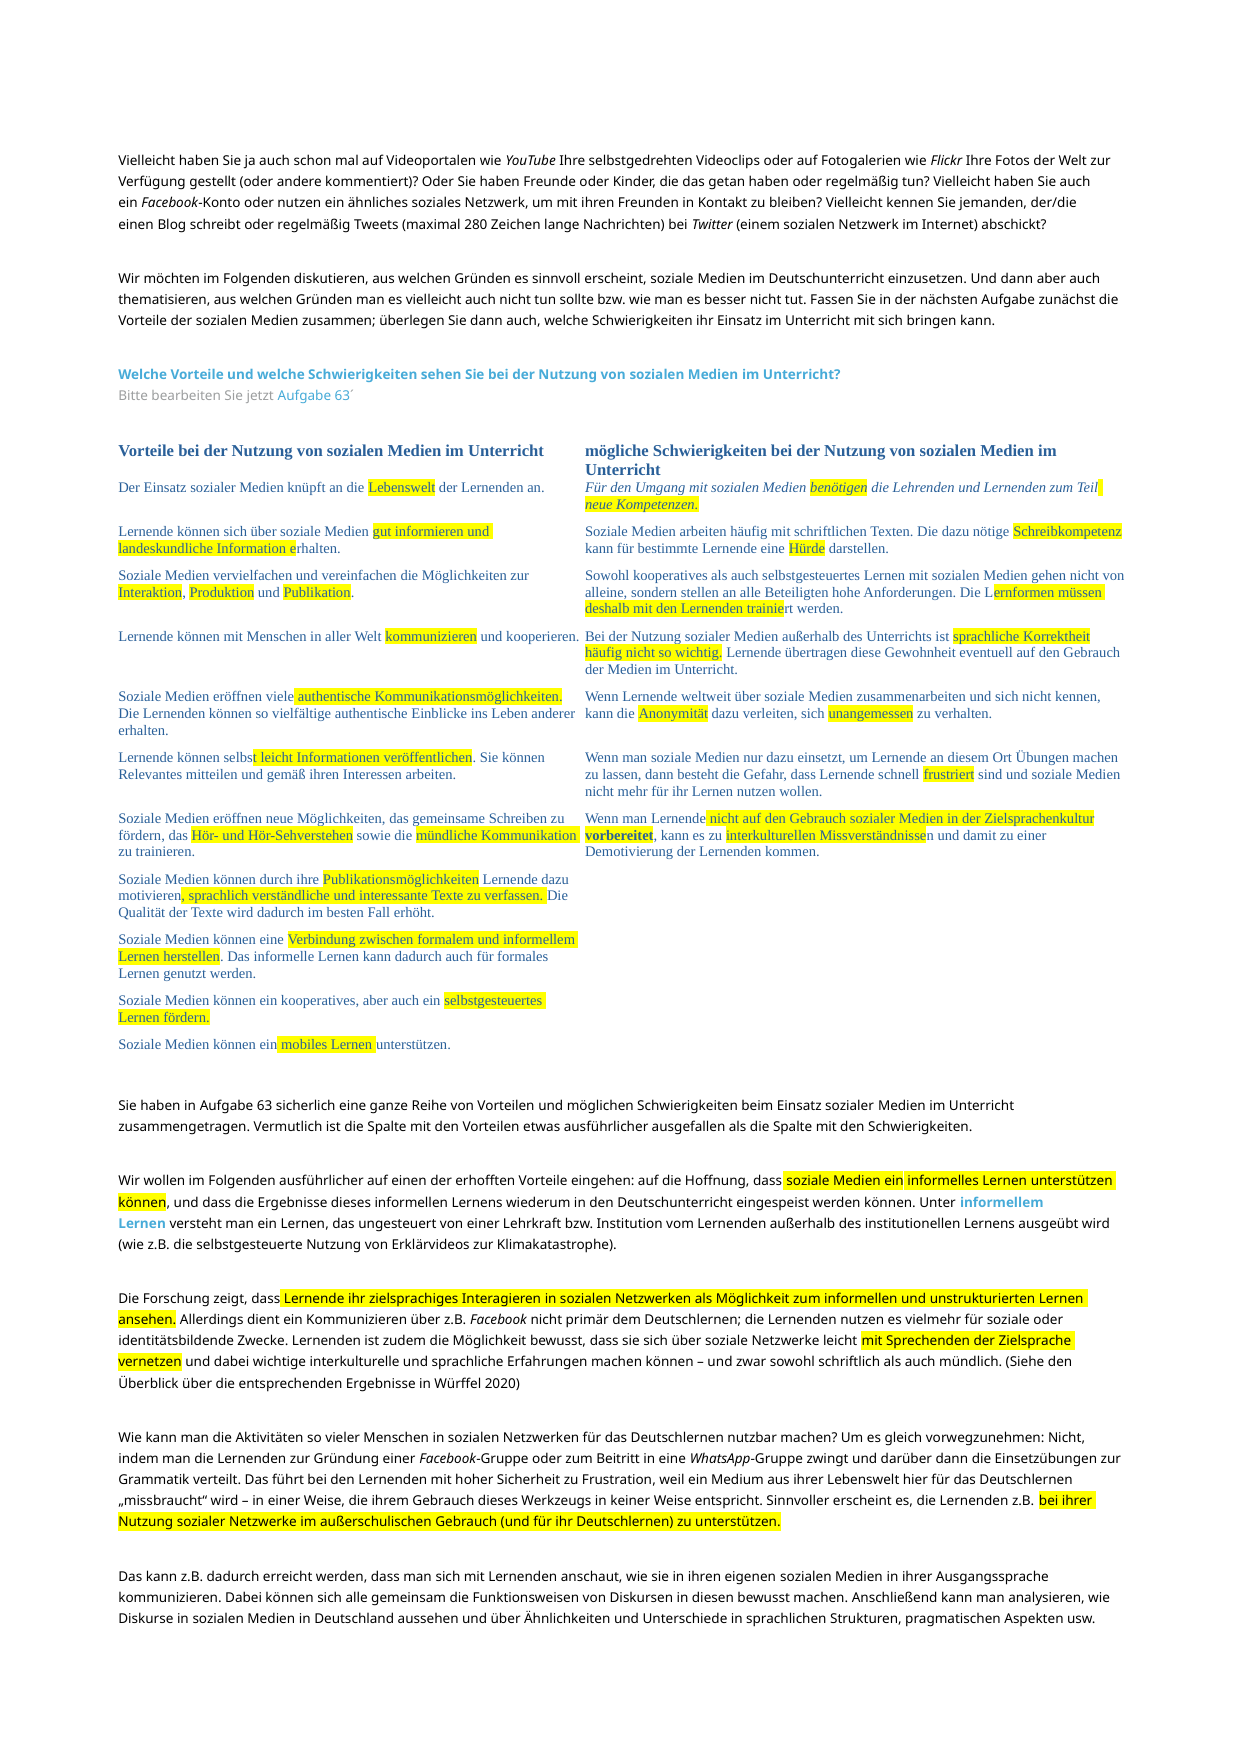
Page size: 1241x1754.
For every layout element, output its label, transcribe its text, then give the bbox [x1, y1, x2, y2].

text Bitte bearbeiten Sie jetzt Aufgabe 63´ [118, 386, 1122, 405]
text Sie haben in Aufgabe 63 sicherlich eine ganze Reihe von Vorteilen und möglichen Schwierigkeiten beim Einsatz sozialer Medien im Unterricht zusammengetragen. Vermutlich ist die Spalte mit den Vorteilen etwas ausführlicher ausgefallen als die Spalte mit den Schwierigkeiten. [118, 1096, 1122, 1136]
table_cell Lernende können sich über soziale Medien gut informieren und landeskundliche Information erhalten. [118, 523, 585, 567]
table_cell Wenn man Lernende nicht auf den Gebrauch sozialer Medien in der Zielsprachenkultur vorbereitet, kann es zu interkulturellen Missverständnissen und damit zu einer Demotivierung der Lernenden kommen. [585, 810, 1127, 870]
text Wie kann man die Aktivitäten so vieler Menschen in sozialen Netzwerken für das Deutschlernen nutzbar machen? Um es gleich vorwegzunehmen: Nicht, indem man die Lernenden zur Gründung einer Facebook-Gruppe oder zum Beitritt in eine WhatsApp-Gruppe zwingt und darüber dann die Einsetzübungen zur Grammatik verteilt. Das führt bei den Lernenden mit hoher Sicherheit zu Frustration, weil ein Medium aus ihrer Lebenswelt hier für das Deutschlernen „missbraucht“ wird – in einer Weise, die ihrem Gebrauch dieses Werkzeugs in keiner Weise entspricht. Sinnvoller erscheint es, die Lernenden z.B. bei ihrer Nutzung sozialer Netzwerke im außerschulischen Gebrauch (und für ihr Deutschlernen) zu unterstützen. [118, 1428, 1122, 1531]
table_cell Lernende können selbst leicht Informationen veröffentlichen. Sie können Relevantes mitteilen und gemäß ihren Interessen arbeiten. [118, 749, 585, 810]
table_cell Soziale Medien können ein mobiles Lernen unterstützen. [118, 1036, 585, 1063]
table_cell Soziale Medien eröffnen viele authentische Kommunikationsmöglichkeiten. Die Lernenden können so vielfältige authentische Einblicke ins Leben anderer erhalten. [118, 688, 585, 749]
text Vielleicht haben Sie ja auch schon mal auf Videoportalen wie YouTube Ihre selbstgedrehten Videoclips oder auf Fotogalerien wie Flickr Ihre Fotos der Welt zur Verfügung gestellt (oder andere kommentiert)? Oder Sie haben Freunde oder Kinder, die das getan haben oder regelmäßig tun? Vielleicht haben Sie auch ein Facebook-Konto oder nutzen ein ähnliches soziales Netzwerk, um mit ihren Freunden in Kontakt zu bleiben? Vielleicht kennen Sie jemanden, der/die einen Blog schreibt oder regelmäßig Tweets (maximal 280 Zeichen lange Nachrichten) bei Twitter (einem sozialen Netzwerk im Internet) abschickt? [118, 151, 1122, 233]
text Welche Vorteile und welche Schwierigkeiten sehen Sie bei der Nutzung von sozialen Medien im Unterricht? [118, 365, 1122, 384]
table_cell Soziale Medien können durch ihre Publikationsmöglichkeiten Lernende dazu motivieren, sprachlich verständliche und interessante Texte zu verfassen. Die Qualität der Texte wird dadurch im besten Fall erhöht. [118, 870, 585, 931]
table_cell Soziale Medien vervielfachen und vereinfachen die Möglichkeiten zur Interaktion, Produktion und Publikation. [118, 567, 585, 627]
table_cell Soziale Medien können ein kooperatives, aber auch ein selbstgesteuertes Lernen fördern. [118, 992, 585, 1036]
text Wir wollen im Folgenden ausführlicher auf einen der erhofften Vorteile eingehen: auf die Hoffnung, dass soziale Medien ein informelles Lernen unterstützen können, und dass die Ergebnisse dieses informellen Lernens wiederum in den Deutschunterricht eingespeist werden können. Unter informellem Lernen versteht man ein Lernen, das ungesteuert von einer Lehrkraft bzw. Institution vom Lernenden außerhalb des institutionellen Lernens ausgeübt wird (wie z.B. die selbstgesteuerte Nutzung von Erklärvideos zur Klimakatastrophe). [118, 1171, 1122, 1253]
table_cell Bei der Nutzung sozialer Medien außerhalb des Unterrichts ist sprachliche Korrektheit häufig nicht so wichtig. Lernende übertragen diese Gewohnheit eventuell auf den Gebrauch der Medien im Unterricht. [585, 628, 1127, 688]
table_header mögliche Schwierigkeiten bei der Nutzung von sozialen Medien im Unterricht [585, 441, 1127, 479]
text Die Forschung zeigt, dass Lernende ihr zielsprachiges Interagieren in sozialen Netzwerken als Möglichkeit zum informellen und unstrukturierten Lernen ansehen. Allerdings dient ein Kommunizieren über z.B. Facebook nicht primär dem Deutschlernen; die Lernenden nutzen es vielmehr für soziale oder identitätsbildende Zwecke. Lernenden ist zudem die Möglichkeit bewusst, dass sie sich über soziale Netzwerke leicht mit Sprechenden der Zielsprache vernetzen und dabei wichtige interkulturelle und sprachliche Erfahrungen machen können – und zwar sowohl schriftlich als auch mündlich. (Siehe den Überblick über die entsprechenden Ergebnisse in Würffel 2020) [118, 1289, 1122, 1392]
table_cell [585, 931, 1127, 992]
table_cell [585, 992, 1127, 1036]
text Das kann z.B. dadurch erreicht werden, dass man sich mit Lernenden anschaut, wie sie in ihren eigenen sozialen Medien in ihrer Ausgangssprache kommunizieren. Dabei können sich alle gemeinsam die Funktionsweisen von Diskursen in diesen bewusst machen. Anschließend kann man analysieren, wie Diskurse in sozialen Medien in Deutschland aussehen und über Ähnlichkeiten und Unterschiede in sprachlichen Strukturen, pragmatischen Aspekten usw. [118, 1566, 1122, 1627]
table_cell Wenn man soziale Medien nur dazu einsetzt, um Lernende an diesem Ort Übungen machen zu lassen, dann besteht die Gefahr, dass Lernende schnell frustriert sind und soziale Medien nicht mehr für ihr Lernen nutzen wollen. [585, 749, 1127, 810]
table_cell [585, 1036, 1127, 1063]
table_cell Der Einsatz sozialer Medien knüpft an die Lebenswelt der Lernenden an. [118, 479, 585, 523]
table_cell Wenn Lernende weltweit über soziale Medien zusammenarbeiten und sich nicht kennen, kann die Anonymität dazu verleiten, sich unangemessen zu verhalten. [585, 688, 1127, 749]
table_cell Für den Umgang mit sozialen Medien benötigen die Lehrenden und Lernenden zum Teil neue Kompetenzen. [585, 479, 1127, 523]
text Wir möchten im Folgenden diskutieren, aus welchen Gründen es sinnvoll erscheint, soziale Medien im Deutschunterricht einzusetzen. Und dann aber auch thematisieren, aus welchen Gründen man es vielleicht auch nicht tun sollte bzw. wie man es besser nicht tut. Fassen Sie in der nächsten Aufgabe zunächst die Vorteile der sozialen Medien zusammen; überlegen Sie dann auch, welche Schwierigkeiten ihr Einsatz im Unterricht mit sich bringen kann. [118, 269, 1122, 329]
table_header Vorteile bei der Nutzung von sozialen Medien im Unterricht [118, 441, 585, 479]
table_cell Soziale Medien eröffnen neue Möglichkeiten, das gemeinsame Schreiben zu fördern, das Hör- und Hör-Sehverstehen sowie die mündliche Kommunikation zu trainieren. [118, 810, 585, 870]
table_cell [585, 870, 1127, 931]
table_cell Lernende können mit Menschen in aller Welt kommunizieren und kooperieren. [118, 628, 585, 688]
table_cell Soziale Medien arbeiten häufig mit schriftlichen Texten. Die dazu nötige Schreibkompetenz kann für bestimmte Lernende eine Hürde darstellen. [585, 523, 1127, 567]
table_cell Soziale Medien können eine Verbindung zwischen formalem und informellem Lernen herstellen. Das informelle Lernen kann dadurch auch für formales Lernen genutzt werden. [118, 931, 585, 992]
table_cell Sowohl kooperatives als auch selbstgesteuertes Lernen mit sozialen Medien gehen nicht von alleine, sondern stellen an alle Beteiligten hohe Anforderungen. Die Lernformen müssen deshalb mit den Lernenden trainiert werden. [585, 567, 1127, 627]
